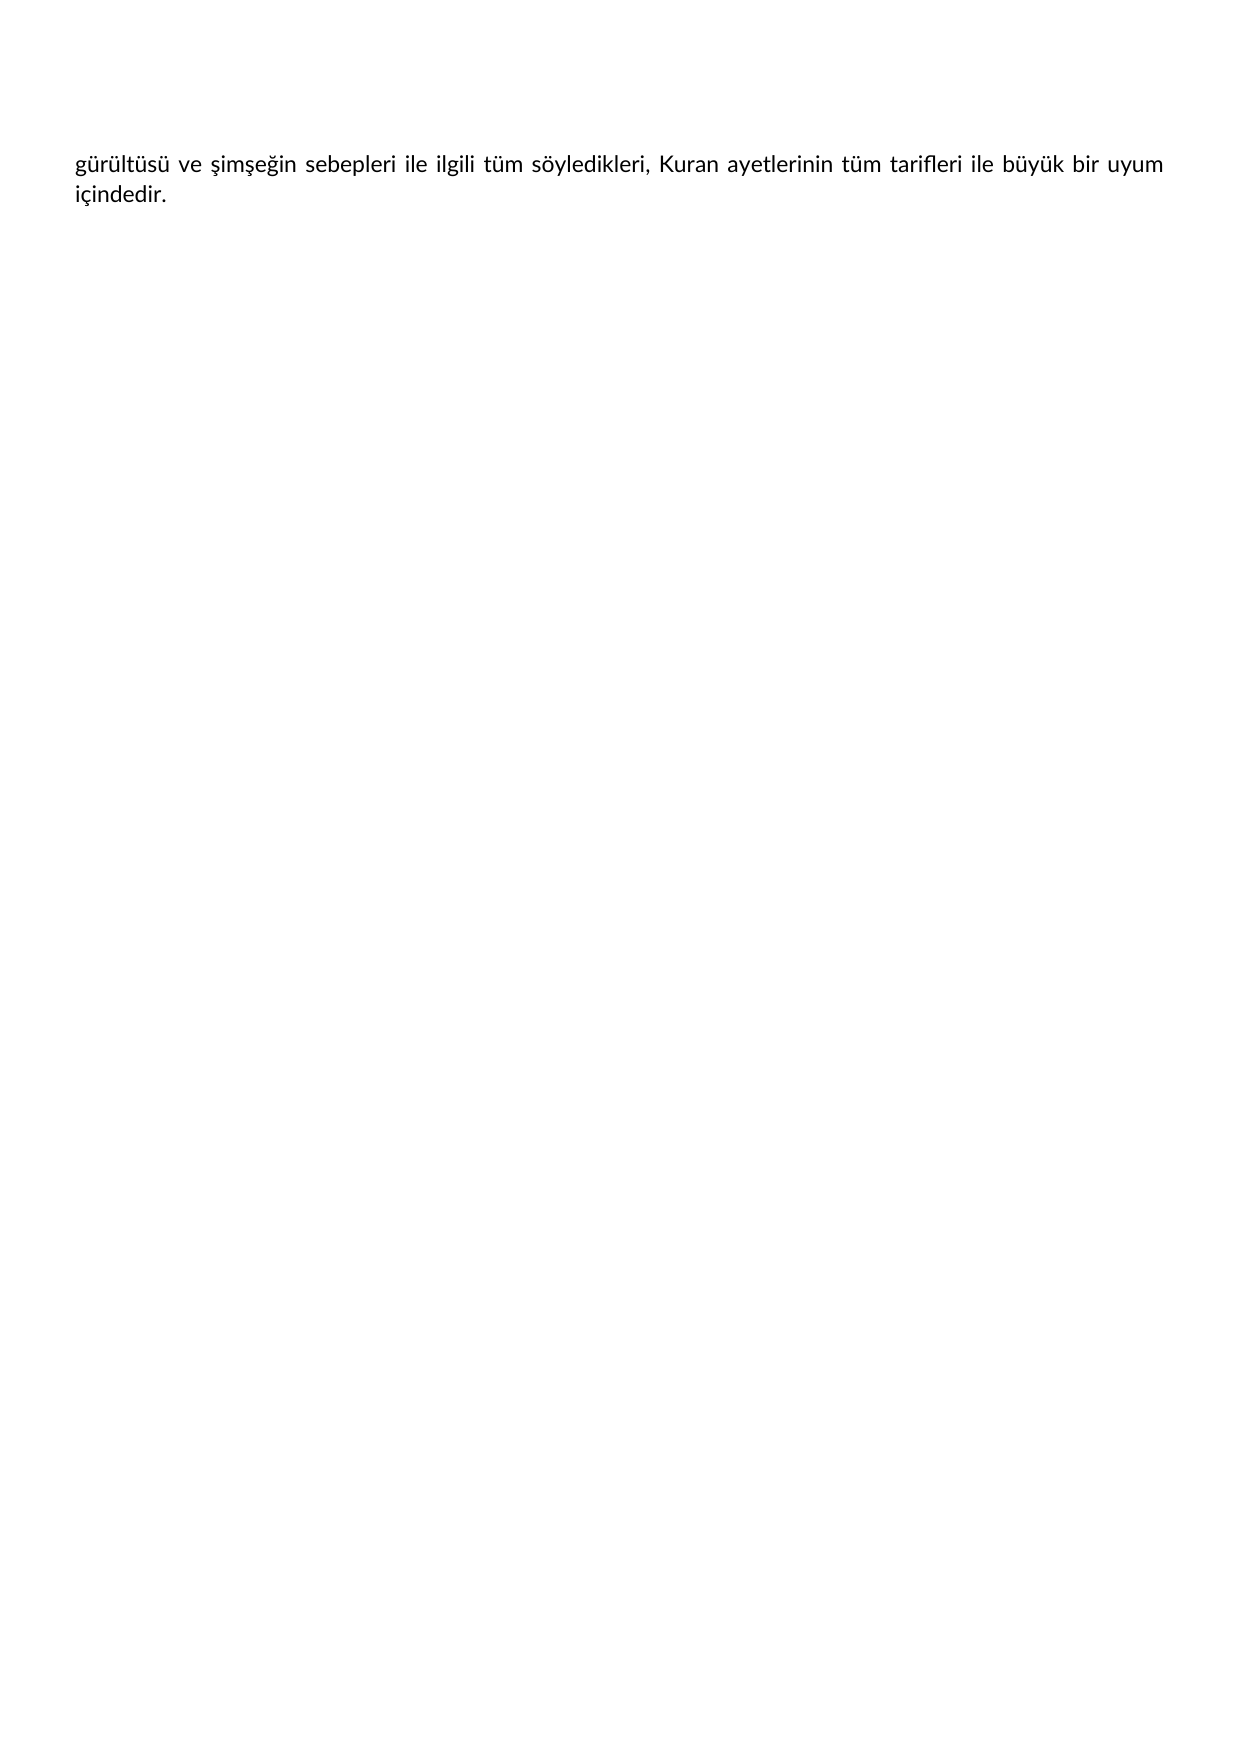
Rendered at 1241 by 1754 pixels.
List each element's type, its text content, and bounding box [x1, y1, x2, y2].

text gürültüsü ve şimşeğin sebepleri ile ilgili tüm söyledikleri, Kuran ayetlerinin tüm tarifleri ile büyük bir uyum içindedir. [75, 150, 1165, 208]
